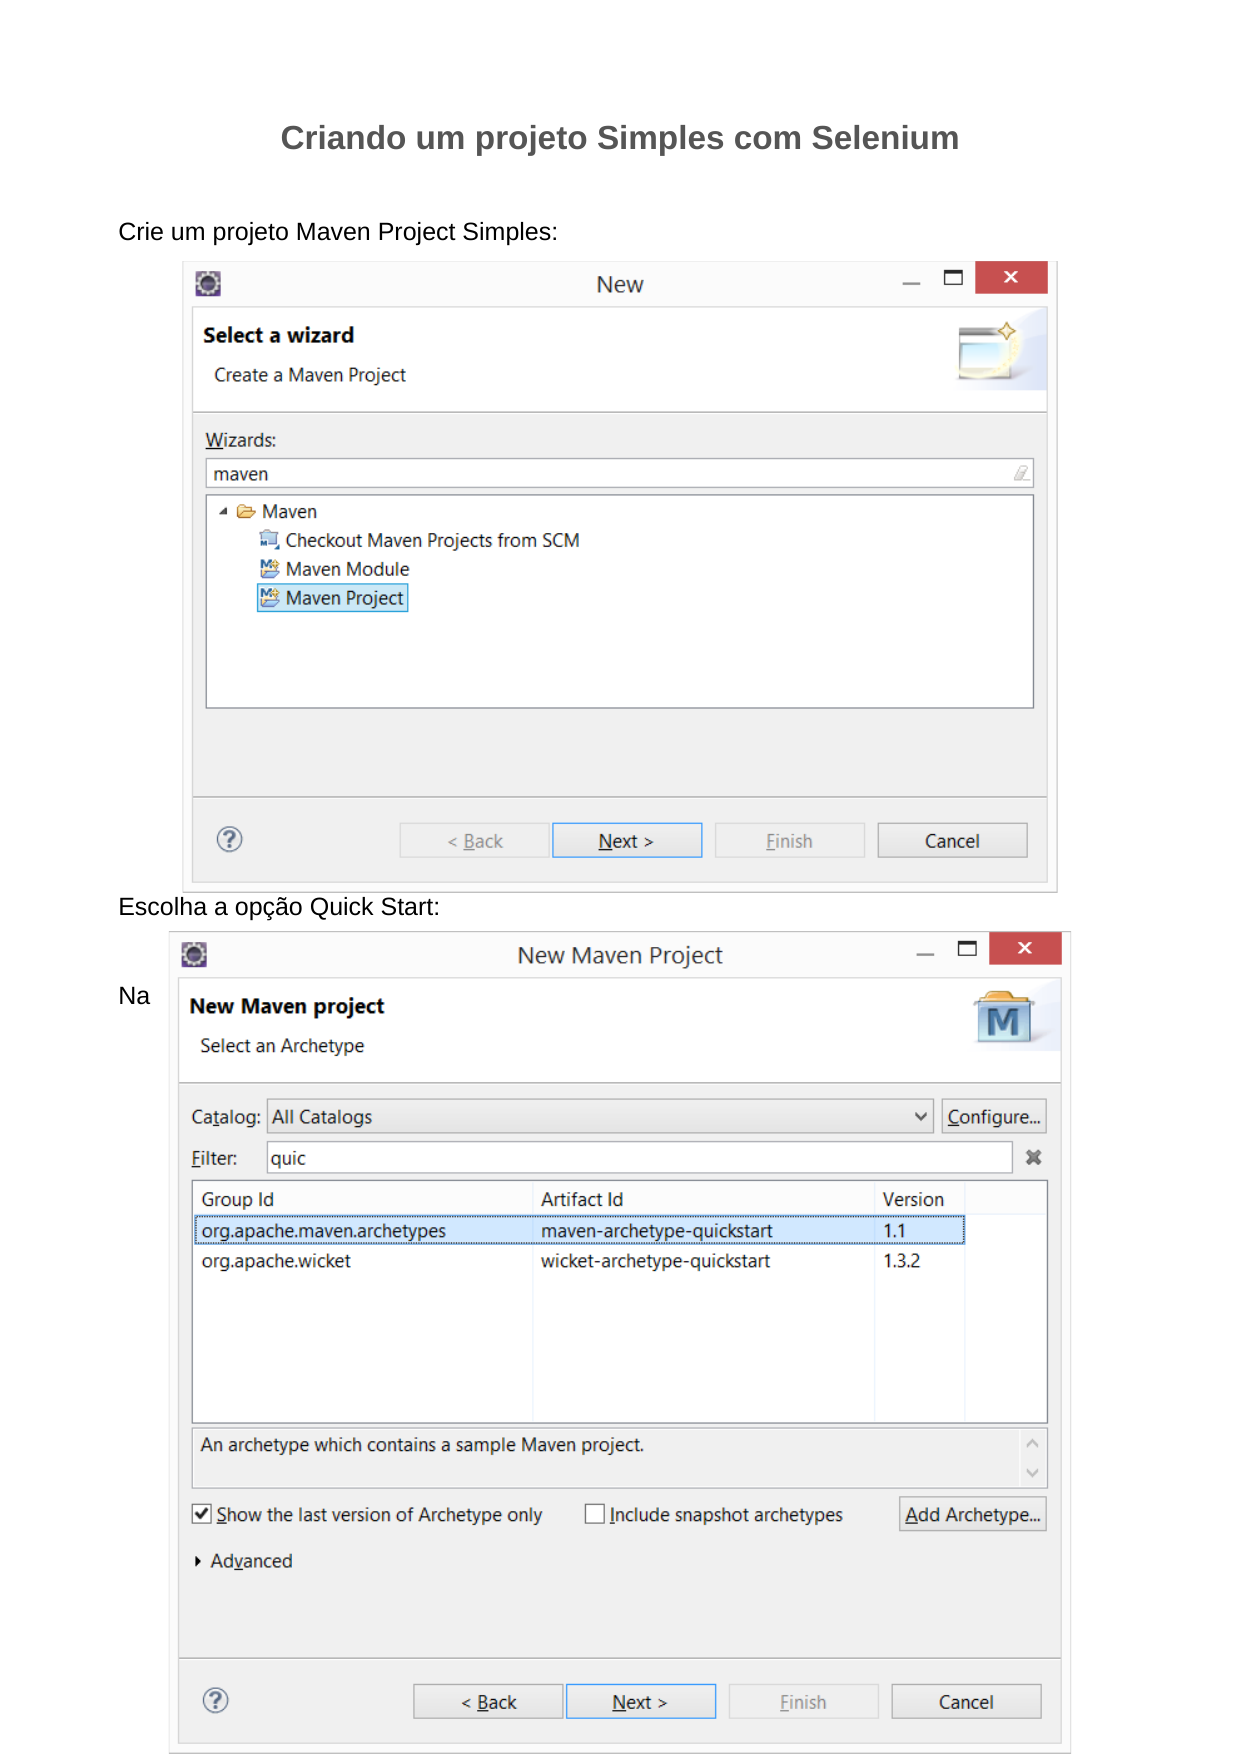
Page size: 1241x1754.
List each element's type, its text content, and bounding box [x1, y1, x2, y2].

text Criando um projeto Simples com Selenium [118, 118, 1122, 157]
text Crie um projeto Maven Project Simples: [118, 217, 1122, 245]
picture [168, 931, 1072, 1754]
text Escolha a opção Quick Start: [118, 305, 1122, 921]
text [1072, 981, 1122, 1010]
picture [182, 261, 1058, 893]
text Na [118, 981, 168, 1010]
